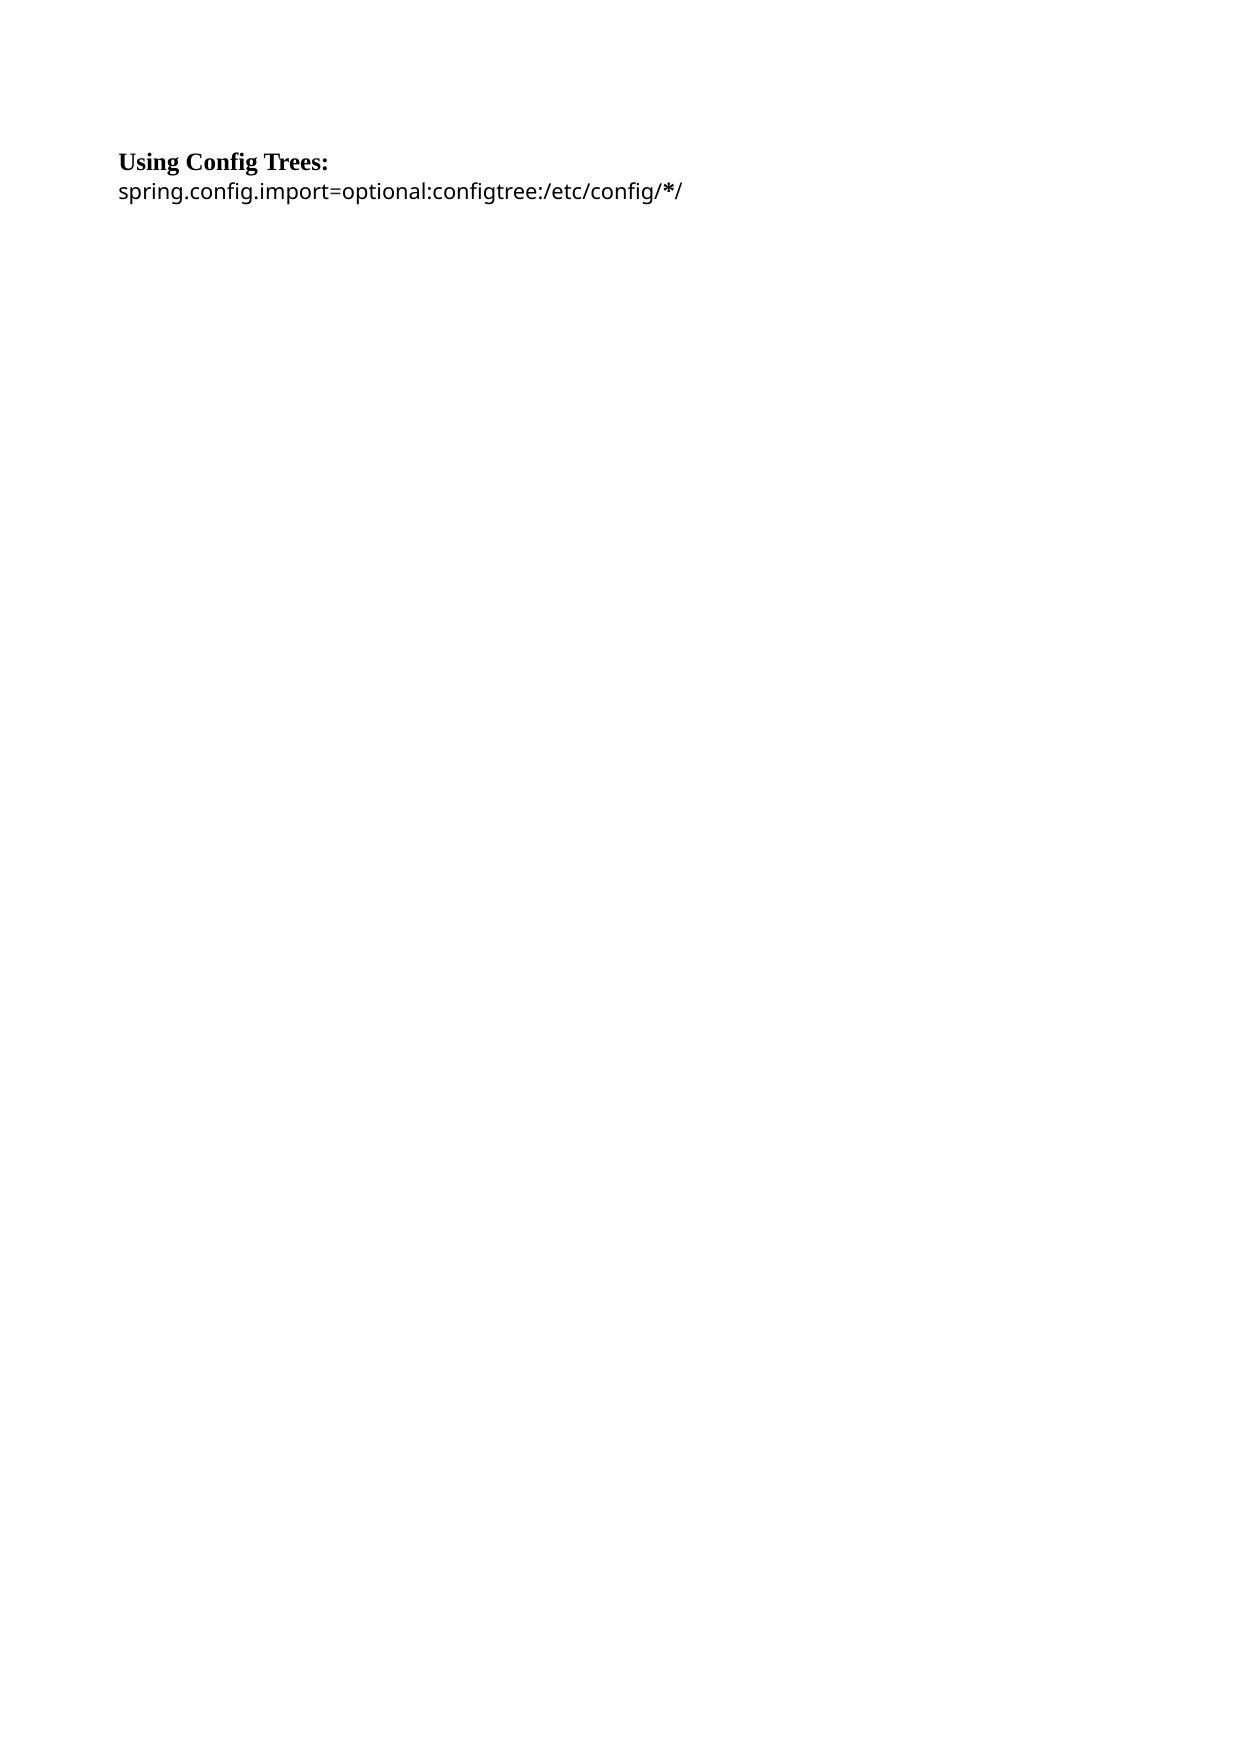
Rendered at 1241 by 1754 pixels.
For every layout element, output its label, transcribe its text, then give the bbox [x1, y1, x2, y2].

text Using Config Trees: [118, 147, 1122, 176]
text spring.config.import=optional:configtree:/etc/config/*/ [118, 176, 1122, 205]
